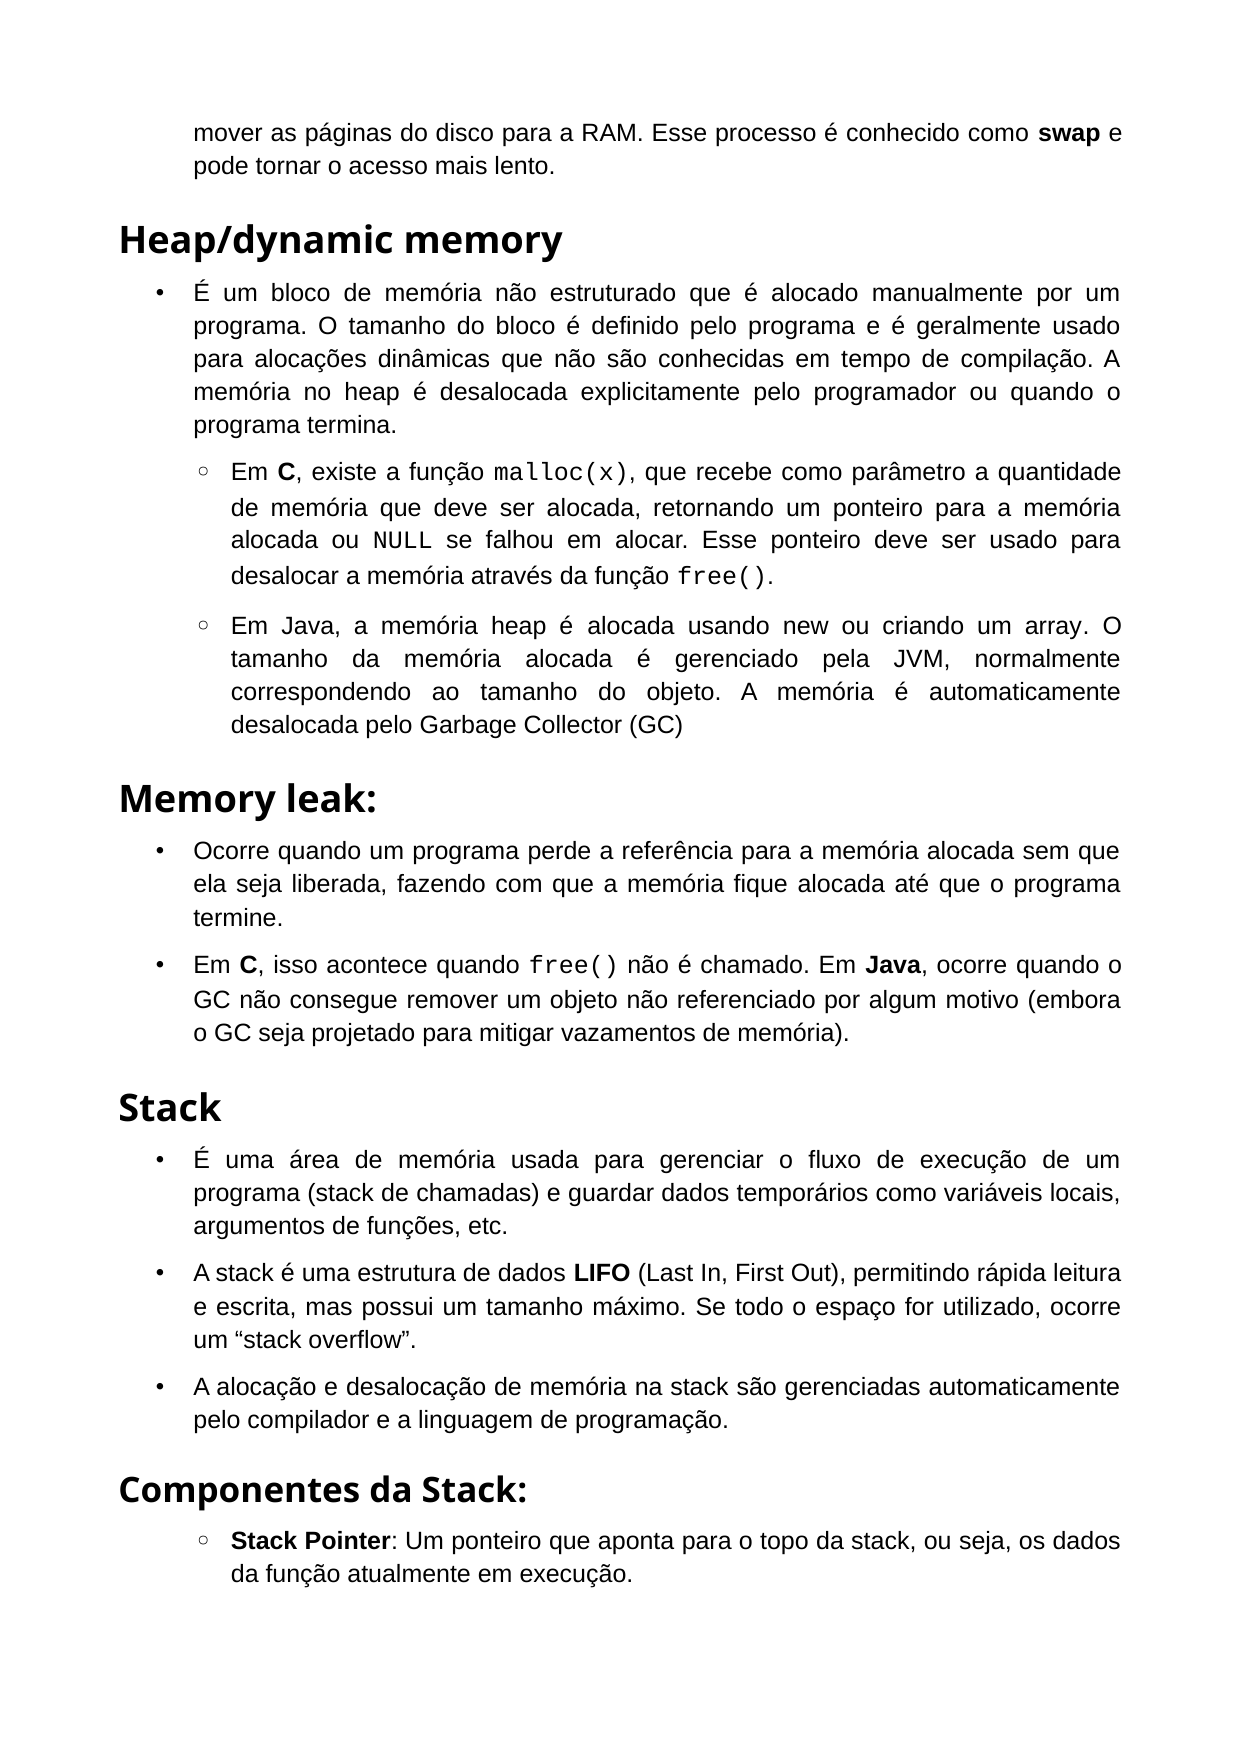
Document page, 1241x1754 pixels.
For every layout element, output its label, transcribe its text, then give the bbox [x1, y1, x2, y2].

list A stack é uma estrutura de dados LIFO (Last In, First Out), permitindo rápida leitura e escrita, mas possui um tamanho máximo. Se todo o espaço for utilizado, ocorre um “stack overflow”. [156, 1258, 1122, 1353]
list Em C, existe a função malloc(x), que recebe como parâmetro a quantidade de memória que deve ser alocada, retornando um ponteiro para a memória alocada ou NULL se falhou em alocar. Esse ponteiro deve ser usado para desalocar a memória através da função free(). [193, 457, 1122, 592]
subtitle Heap/dynamic memory [118, 213, 1122, 265]
list É uma área de memória usada para gerenciar o fluxo de execução de um programa (stack de chamadas) e guardar dados temporários como variáveis locais, argumentos de funções, etc. [156, 1145, 1122, 1239]
list Stack Pointer: Um ponteiro que aponta para o topo da stack, ou seja, os dados da função atualmente em execução. [193, 1526, 1122, 1587]
list Em C, isso acontece quando free() não é chamado. Em Java, ocorre quando o GC não consegue remover um objeto não referenciado por algum motivo (embora o GC seja projetado para mitigar vazamentos de memória). [156, 950, 1122, 1047]
subtitle Stack [118, 1081, 1122, 1132]
list Em Java, a memória heap é alocada usando new ou criando um array. O tamanho da memória alocada é gerenciado pela JVM, normalmente correspondendo ao tamanho do objeto. A memória é automaticamente desalocada pelo Garbage Collector (GC) [193, 611, 1122, 739]
list Ocorre quando um programa perde a referência para a memória alocada sem que ela seja liberada, fazendo com que a memória fique alocada até que o programa termine. [156, 836, 1122, 931]
list É um bloco de memória não estruturado que é alocado manualmente por um programa. O tamanho do bloco é definido pelo programa e é geralmente usado para alocações dinâmicas que não são conhecidas em tempo de compilação. A memória no heap é desalocada explicitamente pelo programador ou quando o programa termina. [156, 277, 1122, 438]
subtitle Componentes da Stack: [118, 1465, 1122, 1513]
subtitle Memory leak: [118, 772, 1122, 824]
list A alocação e desalocação de memória na stack são gerenciadas automaticamente pelo compilador e a linguagem de programação. [156, 1372, 1122, 1434]
list mover as páginas do disco para a RAM. Esse processo é conhecido como swap e pode tornar o acesso mais lento. [156, 118, 1122, 180]
